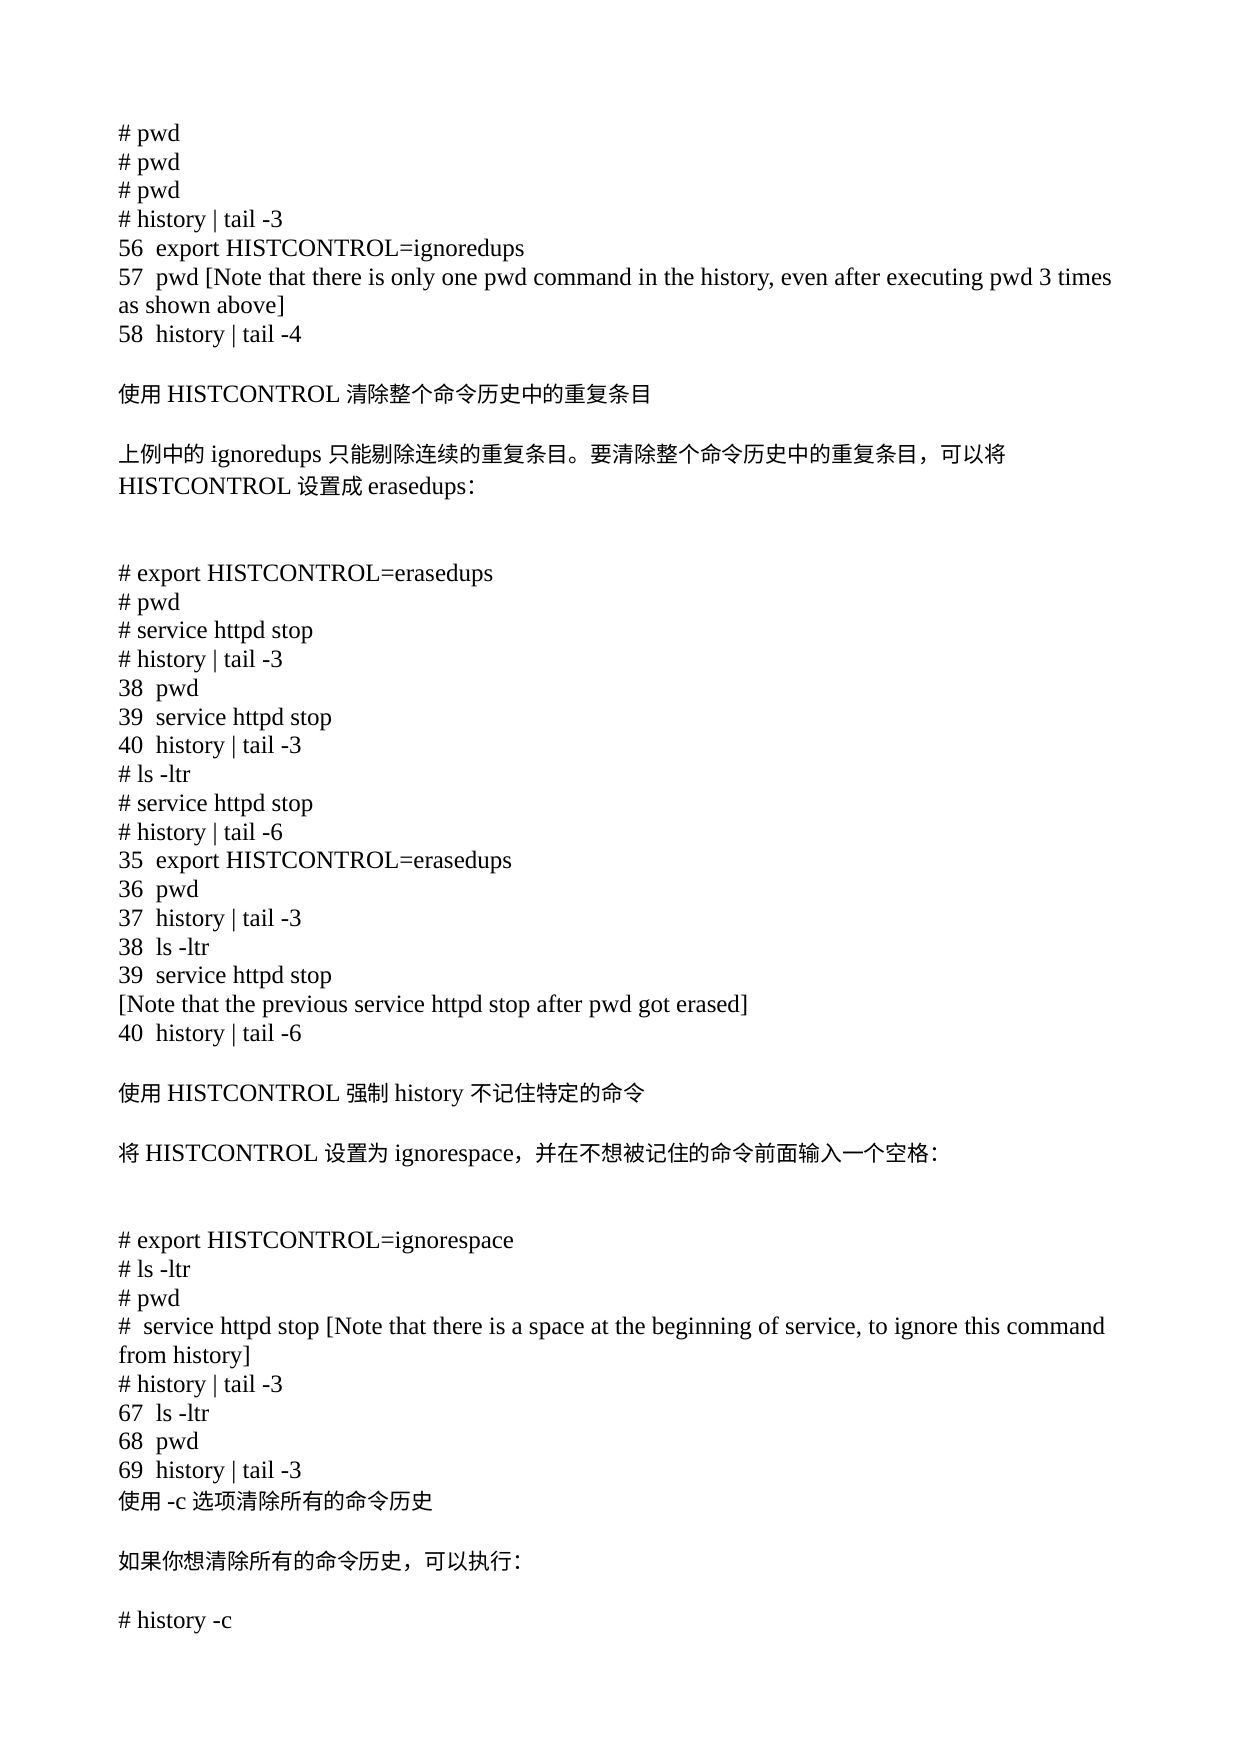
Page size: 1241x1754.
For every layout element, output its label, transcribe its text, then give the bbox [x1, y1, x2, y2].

text 36 pwd [118, 874, 1122, 903]
text [Note that the previous service httpd stop after pwd got erased] [118, 989, 1122, 1018]
text 56 export HISTCONTROL=ignoredups [118, 233, 1122, 262]
text 39 service httpd stop [118, 702, 1122, 731]
text # history | tail -6 [118, 817, 1122, 846]
text 37 history | tail -3 [118, 903, 1122, 932]
text 67 ls -ltr [118, 1398, 1122, 1426]
text # history | tail -3 [118, 204, 1122, 233]
text # ls -ltr [118, 759, 1122, 788]
text # service httpd stop [118, 788, 1122, 817]
text 如果你想清除所有的命令历史，可以执行： [118, 1544, 1122, 1576]
text 38 ls -ltr [118, 932, 1122, 961]
text 使用 HISTCONTROL 强制 history 不记住特定的命令 [118, 1076, 1122, 1107]
text # pwd [118, 118, 1122, 147]
text # ls -ltr [118, 1254, 1122, 1283]
text 58 history | tail -4 [118, 319, 1122, 348]
text # pwd [118, 176, 1122, 204]
text 35 export HISTCONTROL=erasedups [118, 846, 1122, 874]
text 40 history | tail -6 [118, 1018, 1122, 1047]
text 使用 HISTCONTROL 清除整个命令历史中的重复条目 [118, 377, 1122, 408]
text # export HISTCONTROL=erasedups [118, 558, 1122, 587]
text # history | tail -3 [118, 1369, 1122, 1398]
text 39 service httpd stop [118, 961, 1122, 989]
text # history | tail -3 [118, 644, 1122, 673]
text # pwd [118, 1283, 1122, 1311]
text 使用 -c 选项清除所有的命令历史 [118, 1484, 1122, 1516]
text 38 pwd [118, 673, 1122, 702]
text 40 history | tail -3 [118, 731, 1122, 759]
text # export HISTCONTROL=ignorespace [118, 1225, 1122, 1254]
text # pwd [118, 587, 1122, 616]
text # service httpd stop [118, 616, 1122, 644]
text # pwd [118, 147, 1122, 176]
text 68 pwd [118, 1426, 1122, 1455]
text 将 HISTCONTROL 设置为 ignorespace，并在不想被记住的命令前面输入一个空格： [118, 1136, 1122, 1168]
text # history -c [118, 1605, 1122, 1633]
text 57 pwd [Note that there is only one pwd command in the history, even after executing pwd 3 times as shown above] [118, 262, 1122, 319]
text 上例中的 ignoredups 只能剔除连续的重复条目。要清除整个命令历史中的重复条目，可以将 HISTCONTROL 设置成 erasedups： [118, 437, 1122, 501]
text 69 history | tail -3 [118, 1455, 1122, 1484]
text # service httpd stop [Note that there is a space at the beginning of service, to ignore this command from history] [118, 1311, 1122, 1369]
